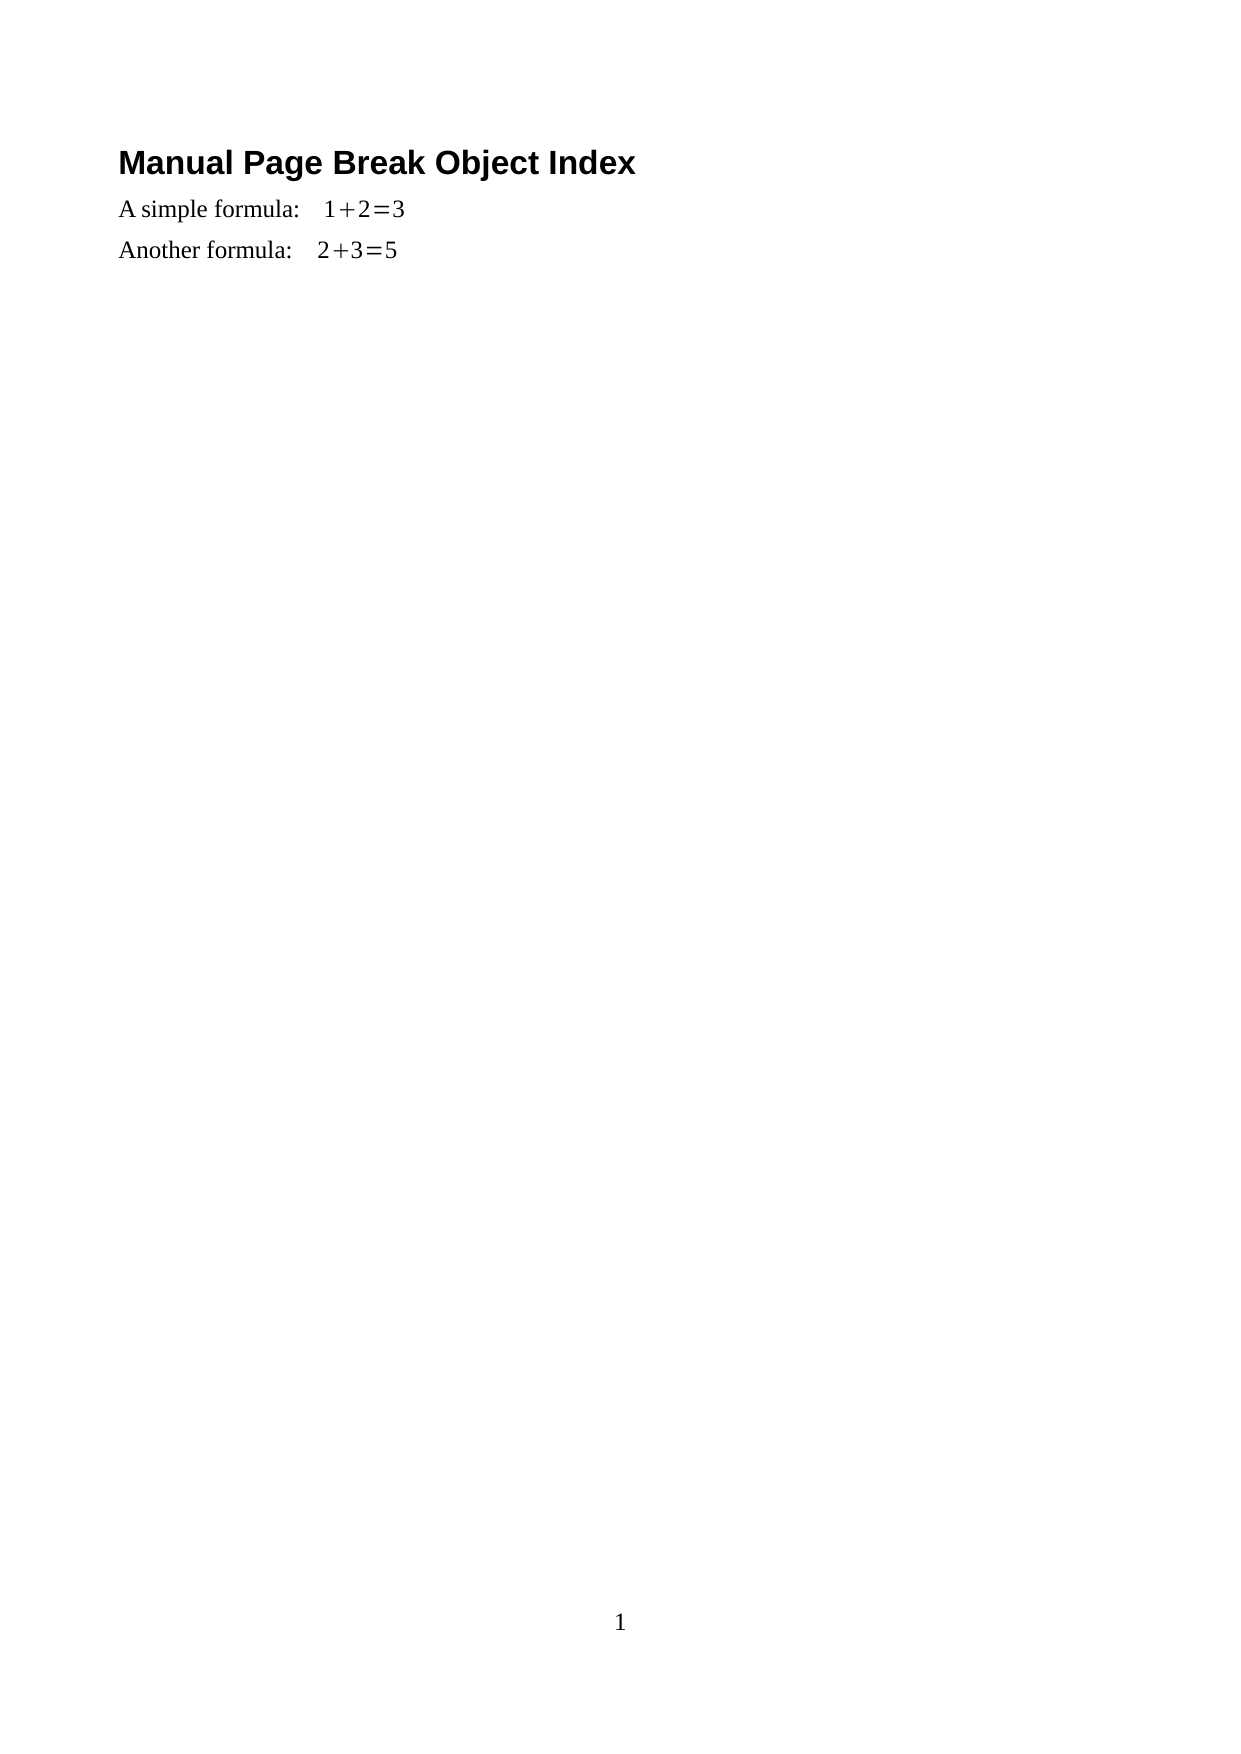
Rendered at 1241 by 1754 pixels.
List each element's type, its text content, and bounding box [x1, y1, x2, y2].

text A simple formula: [118, 194, 1122, 223]
subtitle Manual Page Break Object Index [118, 143, 1122, 182]
text Another formula: [118, 236, 1122, 264]
